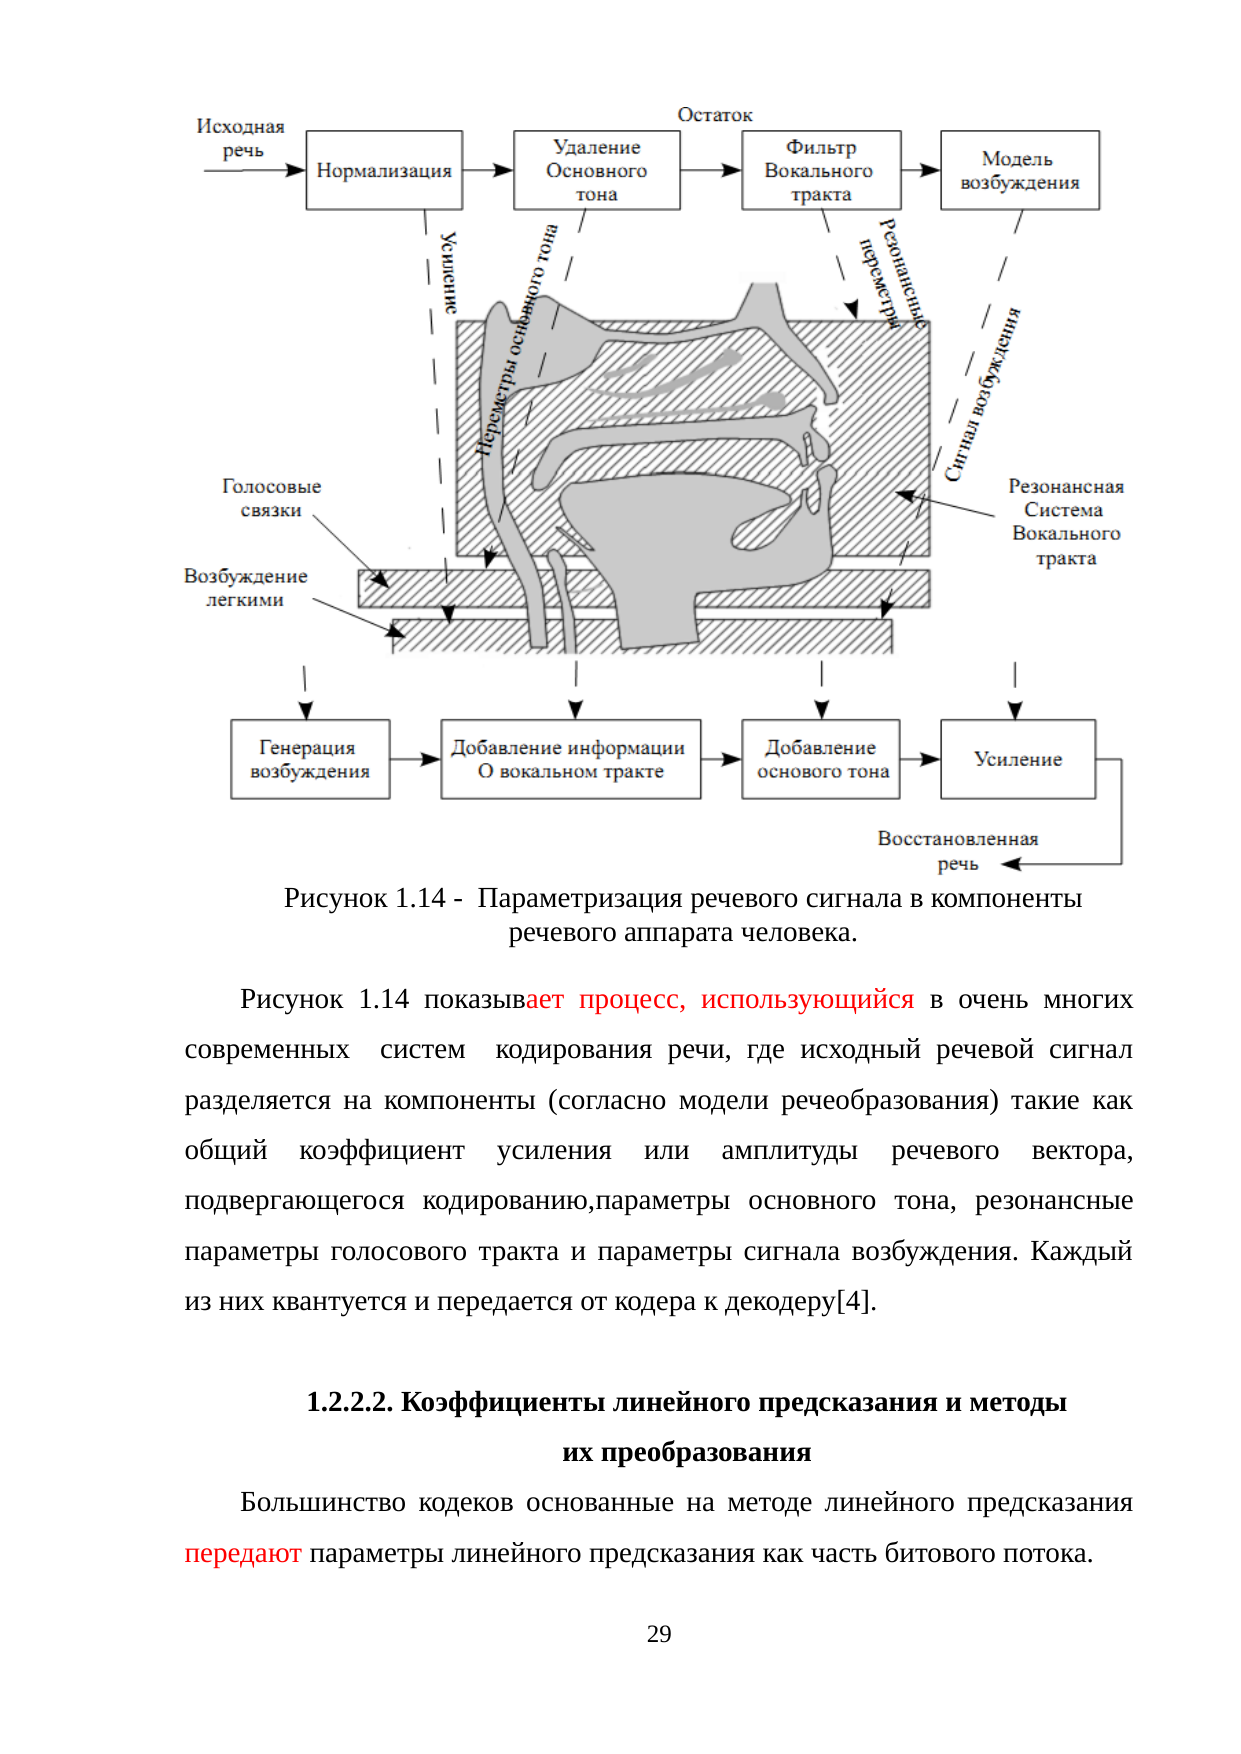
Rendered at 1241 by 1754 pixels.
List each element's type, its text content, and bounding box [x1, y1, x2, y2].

text Рисунок 1.14 - Параметризация речевого сигнала в компоненты [184, 881, 1134, 914]
text Рисунок 1.14 показывает процесс, использующийся в очень многих современных систем кодирования речи, где исходный речевой сигнал разделяется на компоненты (согласно модели речеобразования) такие как общий коэффициент усиления или амплитуды речевого вектора, подвергающегося кодированию,параметры основного тона, резонансные параметры голосового тракта и параметры сигнала возбуждения. Каждый из них квантуется и передается от кодера к декодеру[4]. [184, 981, 1134, 1317]
text их преобразования [184, 1434, 1134, 1468]
text Большинство кодеков основанные на методе линейного предсказания передают параметры линейного предсказания как часть битового потока. [184, 1484, 1134, 1568]
text речевого аппарата человека. [184, 914, 1134, 948]
picture [174, 107, 1144, 879]
list 1.2.2.2. Коэффициенты линейного предсказания и методы [184, 1384, 1134, 1417]
